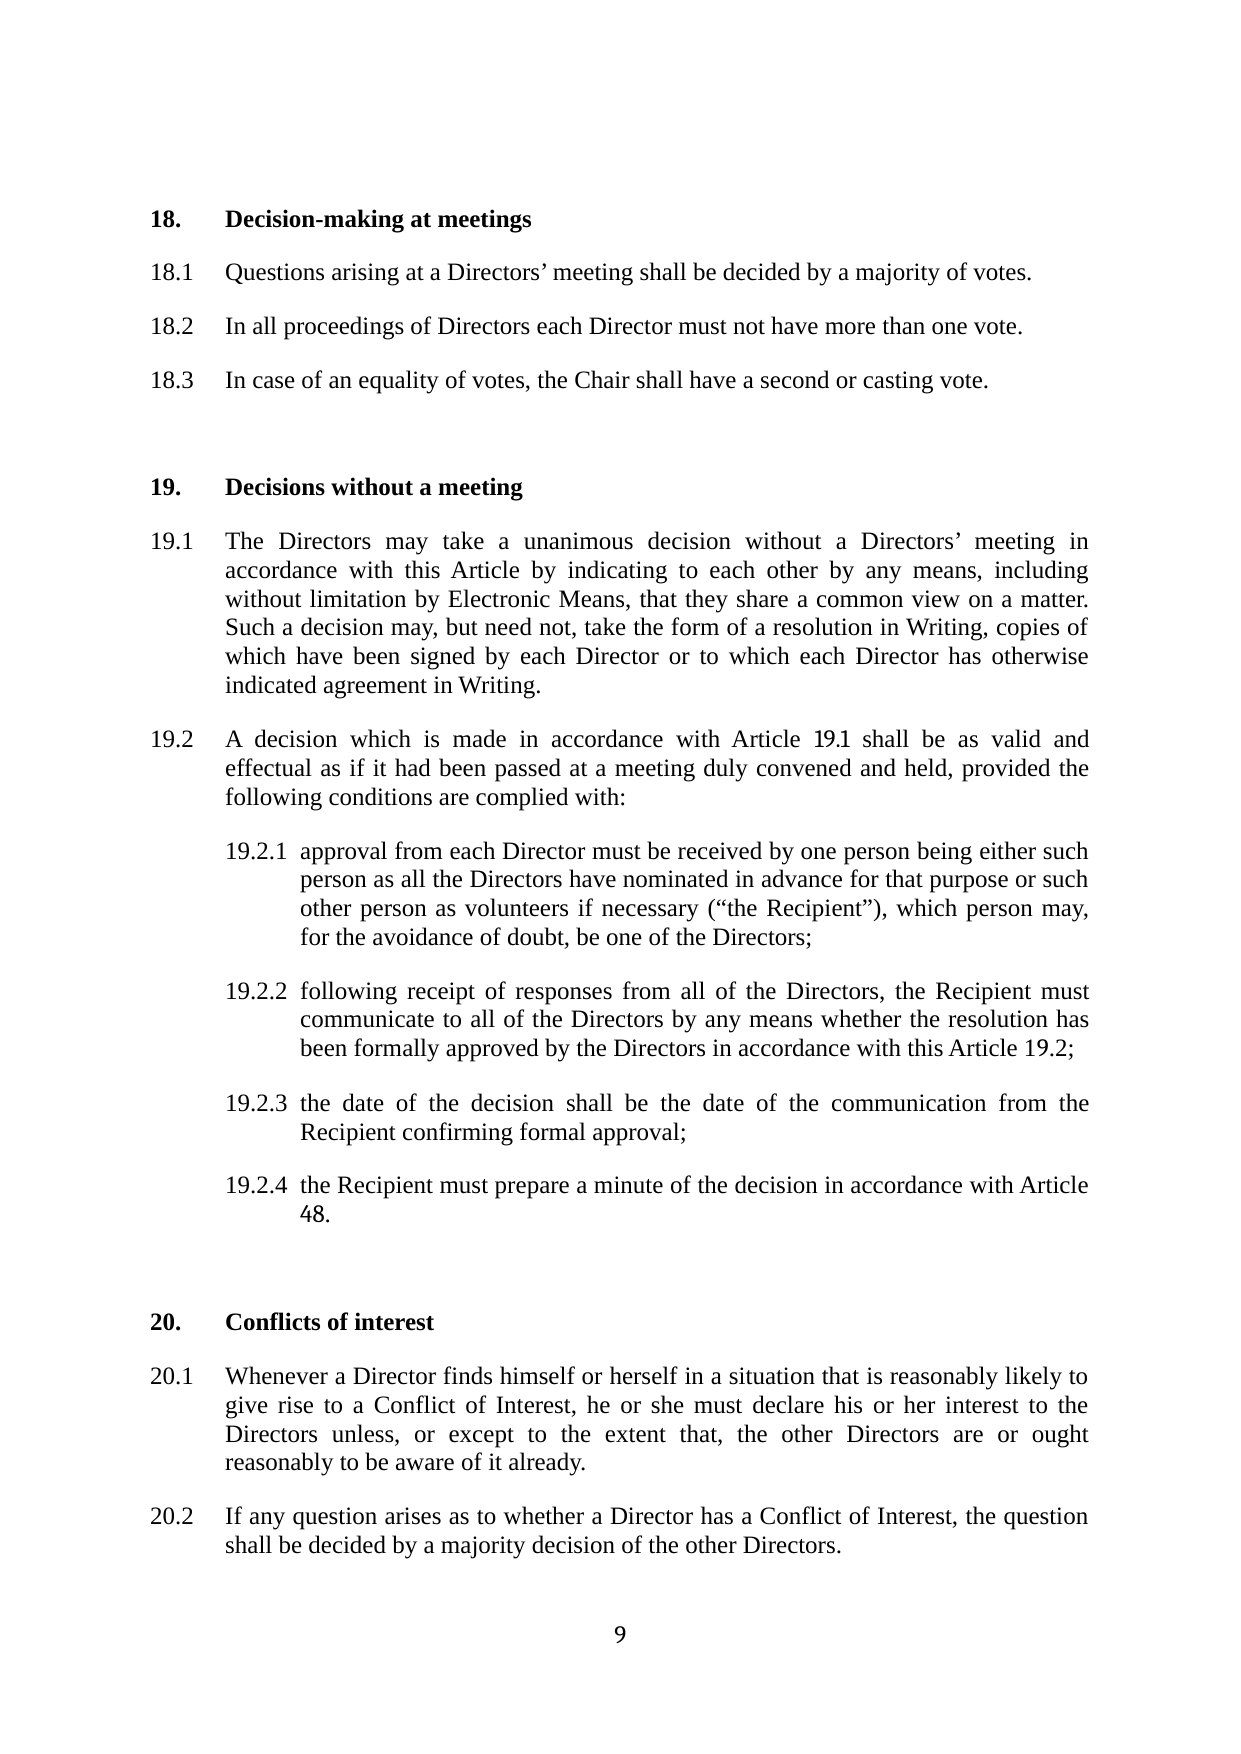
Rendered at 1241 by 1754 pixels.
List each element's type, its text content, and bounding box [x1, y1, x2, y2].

list The Directors may take a unanimous decision without a Directors’ meeting in accordance with this Article by indicating to each other by any means, including without limitation by Electronic Means, that they share a common view on a matter. Such a decision may, but need not, take the form of a resolution in Writing, copies of which have been signed by each Director or to which each Director has otherwise indicated agreement in Writing. [150, 526, 1090, 699]
list the Recipient must prepare a minute of the decision in accordance with Article 48. [225, 1170, 1090, 1229]
list following receipt of responses from all of the Directors, the Recipient must communicate to all of the Directors by any means whether the resolution has been formally approved by the Directors in accordance with this Article 19.2; [225, 976, 1090, 1063]
list Decisions without a meeting [150, 472, 1090, 501]
list approval from each Director must be received by one person being either such person as all the Directors have nominated in advance for that purpose or such other person as volunteers if necessary (“the Recipient”), which person may, for the avoidance of doubt, be one of the Directors; [225, 836, 1090, 951]
list Conflicts of interest [150, 1307, 1090, 1336]
list Questions arising at a Directors’ meeting shall be decided by a majority of votes. [150, 257, 1090, 286]
list A decision which is made in accordance with Article 19.1 shall be as valid and effectual as if it had been passed at a meeting duly convened and held, provided the following conditions are complied with: [150, 724, 1090, 811]
list Decision-making at meetings [150, 204, 1090, 232]
list In all proceedings of Directors each Director must not have more than one vote. [150, 311, 1090, 340]
list In case of an equality of votes, the Chair shall have a second or casting vote. [150, 365, 1090, 394]
list If any question arises as to whether a Director has a Conflict of Interest, the question shall be decided by a majority decision of the other Directors. [150, 1501, 1090, 1559]
list Whenever a Director finds himself or herself in a situation that is reasonably likely to give rise to a Conflict of Interest, he or she must declare his or her interest to the Directors unless, or except to the extent that, the other Directors are or ought reasonably to be aware of it already. [150, 1361, 1090, 1476]
list the date of the decision shall be the date of the communication from the Recipient confirming formal approval; [225, 1088, 1090, 1145]
